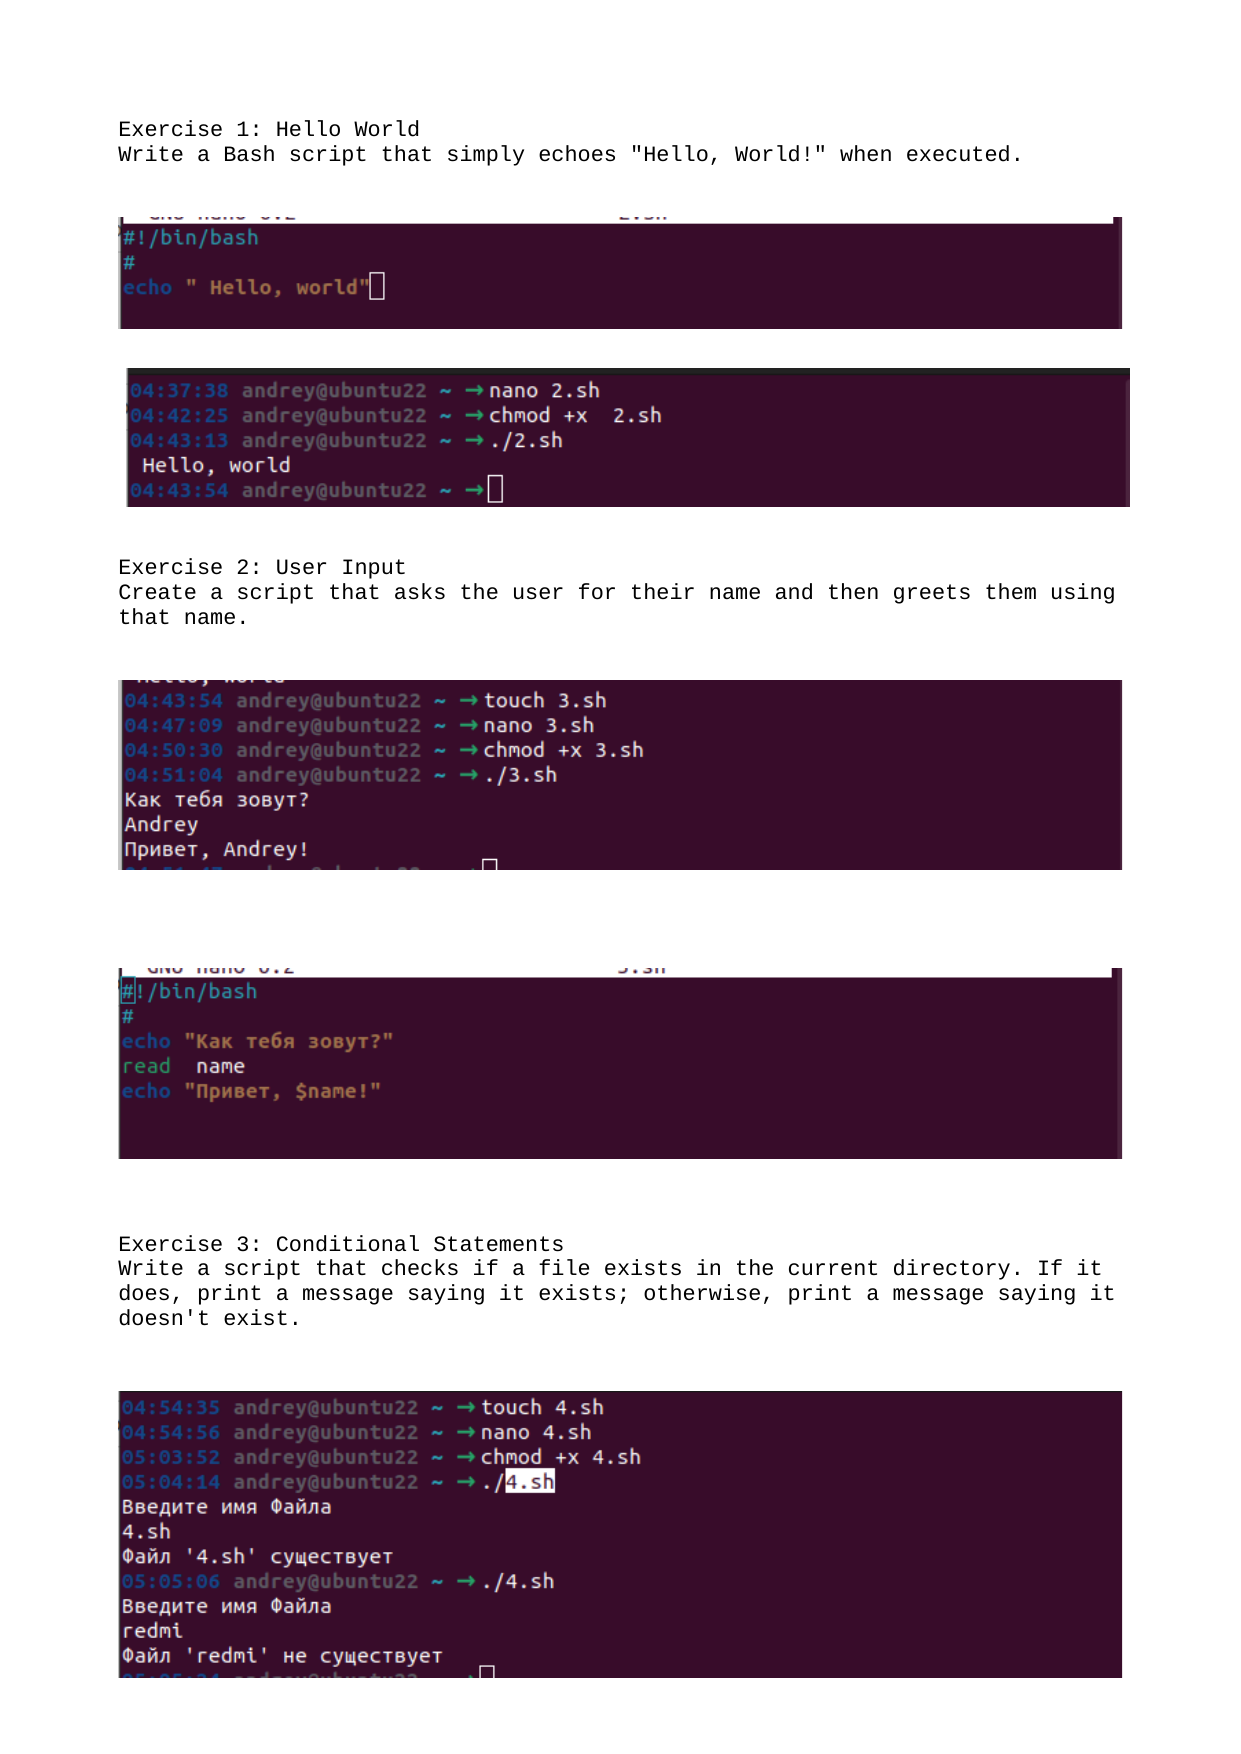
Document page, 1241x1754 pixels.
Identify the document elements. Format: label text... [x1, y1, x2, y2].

picture [118, 1391, 1123, 1678]
text Exercise 2: User Input [118, 556, 1122, 581]
text Write a Bash script that simply echoes "Hello, World!" when executed. [118, 143, 1122, 168]
picture [126, 368, 1130, 507]
text Exercise 1: Hello World [118, 118, 1122, 143]
text Exercise 3: Conditional Statements [118, 1233, 1122, 1257]
text Write a script that checks if a file exists in the current directory. If it does, print a message saying it exists; otherwise, print a message saying it doesn't exist. [118, 1257, 1122, 1332]
picture [118, 217, 1123, 329]
picture [118, 968, 1123, 1159]
picture [118, 680, 1123, 870]
text Create a script that asks the user for their name and then greets them using that name. [118, 581, 1122, 631]
